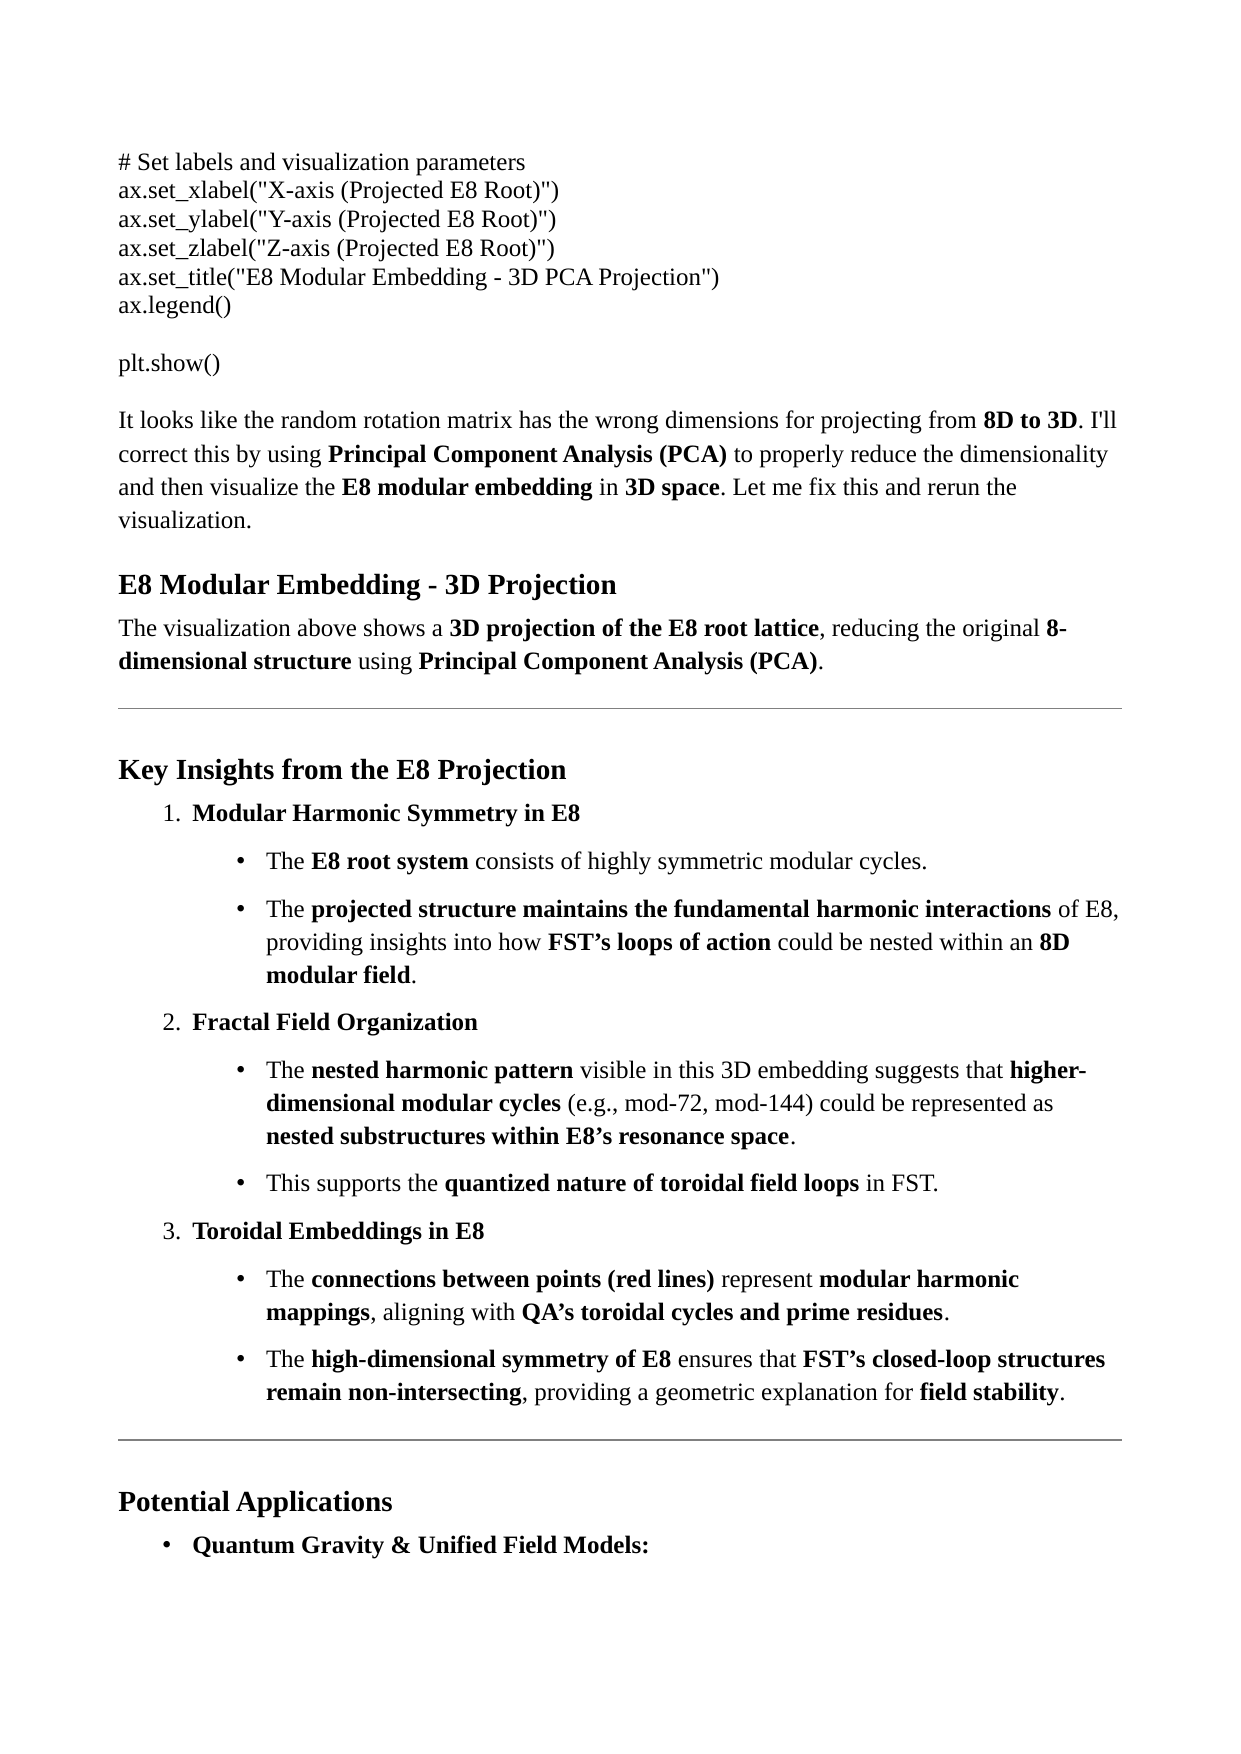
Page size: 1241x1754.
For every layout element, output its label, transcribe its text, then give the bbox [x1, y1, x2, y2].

text ax.set_zlabel("Z-axis (Projected E8 Root)") [118, 233, 1122, 262]
subtitle E8 Modular Embedding - 3D Projection [118, 567, 1122, 600]
text The visualization above shows a 3D projection of the E8 root lattice, reducing the original 8-dimensional structure using Principal Component Analysis (PCA). [118, 613, 1122, 675]
list The connections between points (red lines) represent modular harmonic mappings, aligning with QA’s toroidal cycles and prime residues. [236, 1264, 1122, 1326]
text ax.set_xlabel("X-axis (Projected E8 Root)") [118, 176, 1122, 204]
list Quantum Gravity & Unified Field Models: [162, 1530, 1122, 1559]
list The E8 root system consists of highly symmetric modular cycles. [236, 846, 1122, 875]
list The high-dimensional symmetry of E8 ensures that FST’s closed-loop structures remain non-intersecting, providing a geometric explanation for field stability. [236, 1344, 1122, 1406]
text plt.show() [118, 348, 1122, 377]
subtitle Key Insights from the E8 Projection [118, 752, 1122, 786]
text ax.set_title("E8 Modular Embedding - 3D PCA Projection") [118, 262, 1122, 291]
list Modular Harmonic Symmetry in E8 [162, 798, 1122, 827]
list Fractal Field Organization [162, 1007, 1122, 1036]
text ax.set_ylabel("Y-axis (Projected E8 Root)") [118, 204, 1122, 233]
text # Set labels and visualization parameters [118, 147, 1122, 176]
list Toroidal Embeddings in E8 [162, 1216, 1122, 1245]
text ax.legend() [118, 291, 1122, 319]
list The projected structure maintains the fundamental harmonic interactions of E8, providing insights into how FST’s loops of action could be nested within an 8D modular field. [236, 894, 1122, 988]
text It looks like the random rotation matrix has the wrong dimensions for projecting from 8D to 3D. I'll correct this by using Principal Component Analysis (PCA) to properly reduce the dimensionality and then visualize the E8 modular embedding in 3D space. Let me fix this and rerun the visualization. [118, 406, 1122, 533]
subtitle Potential Applications [118, 1484, 1122, 1517]
list The nested harmonic pattern visible in this 3D embedding suggests that higher-dimensional modular cycles (e.g., mod-72, mod-144) could be represented as nested substructures within E8’s resonance space. [236, 1055, 1122, 1150]
list This supports the quantized nature of toroidal field loops in FST. [236, 1168, 1122, 1197]
